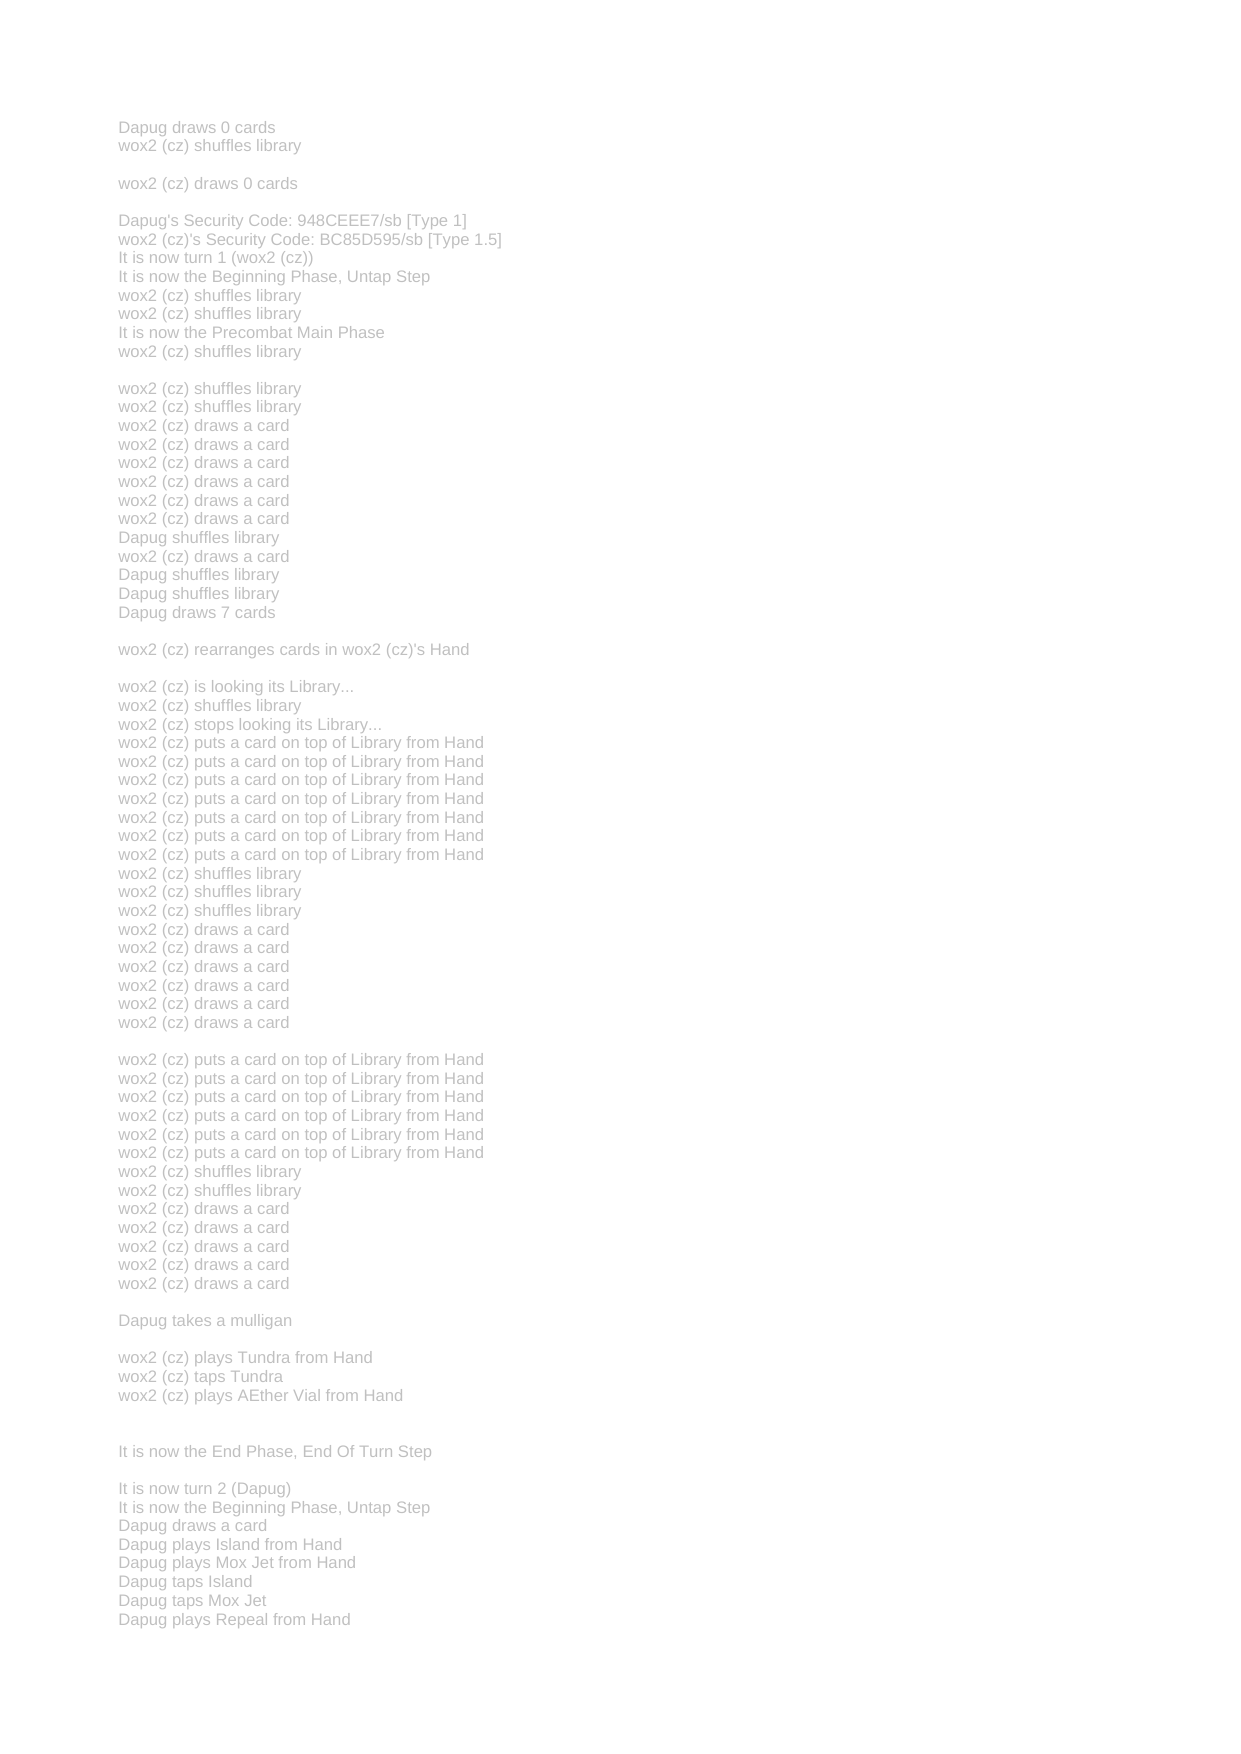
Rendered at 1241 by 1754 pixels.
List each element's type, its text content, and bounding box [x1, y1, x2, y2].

text wox2 (cz) shuffles library [118, 864, 1122, 883]
text wox2 (cz) draws a card [118, 1274, 1122, 1293]
text wox2 (cz) puts a card on top of Library from Hand [118, 1144, 1122, 1162]
text wox2 (cz) puts a card on top of Library from Hand [118, 789, 1122, 808]
text wox2 (cz) plays AEther Vial from Hand [118, 1386, 1122, 1405]
text wox2 (cz) draws a card [118, 491, 1122, 510]
text Dapug taps Island [118, 1572, 1122, 1591]
text Dapug shuffles library [118, 528, 1122, 547]
text Dapug draws 7 cards [118, 603, 1122, 622]
text <wox2 (cz)> kp [118, 1293, 1122, 1311]
text wox2 (cz) puts a card on top of Library from Hand [118, 1069, 1122, 1088]
text Dapug shuffles library [118, 584, 1122, 603]
text wox2 (cz) plays Tundra from Hand [118, 1349, 1122, 1367]
text wox2 (cz) draws a card [118, 976, 1122, 994]
text wox2 (cz) draws a card [118, 510, 1122, 528]
text It is now turn 1 (wox2 (cz)) [118, 249, 1122, 267]
text wox2 (cz) puts a card on top of Library from Hand [118, 845, 1122, 864]
text <-------- New Game Started --------> [118, 193, 1122, 211]
text wox2 (cz) shuffles library [118, 137, 1122, 155]
text wox2 (cz) draws a card [118, 1218, 1122, 1237]
text wox2 (cz) puts a card on top of Library from Hand [118, 771, 1122, 789]
text <wox2 (cz)> Thinking [118, 622, 1122, 640]
text wox2 (cz) draws a card [118, 435, 1122, 454]
text wox2 (cz) shuffles library [118, 286, 1122, 304]
text wox2 (cz) draws a card [118, 938, 1122, 957]
text Dapug plays Mox Jet from Hand [118, 1554, 1122, 1572]
text It is now turn 2 (Dapug) [118, 1479, 1122, 1498]
text wox2 (cz) draws a card [118, 1013, 1122, 1032]
text wox2 (cz) draws a card [118, 920, 1122, 938]
text wox2 (cz) shuffles library [118, 1162, 1122, 1181]
text wox2 (cz) puts a card on top of Library from Hand [118, 733, 1122, 752]
text wox2 (cz) shuffles library [118, 342, 1122, 361]
text wox2 (cz) stops looking its Library... [118, 715, 1122, 733]
text It is now the Precombat Main Phase [118, 323, 1122, 342]
text <wox2 (cz)> I am ready. [118, 155, 1122, 174]
text <wox2 (cz)> mul [118, 659, 1122, 677]
text Dapug draws 0 cards [118, 118, 1122, 137]
text wox2 (cz) puts a card on top of Library from Hand [118, 1125, 1122, 1144]
text wox2 (cz) draws a card [118, 416, 1122, 435]
text wox2 (cz) draws a card [118, 957, 1122, 976]
text Dapug shuffles library [118, 566, 1122, 584]
text wox2 (cz) draws a card [118, 547, 1122, 566]
text wox2 (cz) draws a card [118, 1237, 1122, 1256]
text wox2 (cz) is looking its Library... [118, 677, 1122, 696]
text wox2 (cz) draws a card [118, 472, 1122, 491]
text wox2 (cz) draws a card [118, 994, 1122, 1013]
text <Dapug> keep [118, 1330, 1122, 1349]
text <wox2 (cz)> End my turn [118, 1461, 1122, 1479]
text Dapug takes a mulligan [118, 1311, 1122, 1330]
text wox2 (cz) shuffles library [118, 304, 1122, 323]
text wox2 (cz) draws a card [118, 454, 1122, 472]
text wox2 (cz) puts a card on top of Library from Hand [118, 827, 1122, 845]
text Dapug taps Mox Jet [118, 1591, 1122, 1610]
text wox2 (cz) shuffles library [118, 883, 1122, 901]
text wox2 (cz) draws a card [118, 1199, 1122, 1218]
text wox2 (cz)'s Security Code: BC85D595/sb [Type 1.5] [118, 230, 1122, 249]
text Dapug plays Repeal from Hand [118, 1610, 1122, 1628]
text <Dapug> Ok [118, 1423, 1122, 1442]
text wox2 (cz) puts a card on top of Library from Hand [118, 752, 1122, 771]
text <wox2 (cz)> Ok? [118, 1405, 1122, 1423]
text wox2 (cz) shuffles library [118, 379, 1122, 398]
text Dapug's Security Code: 948CEEE7/sb [Type 1] [118, 211, 1122, 230]
text It is now the Beginning Phase, Untap Step [118, 1498, 1122, 1517]
text <wox2 (cz)> p [118, 361, 1122, 379]
text wox2 (cz) shuffles library [118, 696, 1122, 715]
text wox2 (cz) puts a card on top of Library from Hand [118, 1088, 1122, 1106]
text wox2 (cz) puts a card on top of Library from Hand [118, 1106, 1122, 1125]
text wox2 (cz) taps Tundra [118, 1367, 1122, 1386]
text wox2 (cz) draws 0 cards [118, 174, 1122, 193]
text wox2 (cz) puts a card on top of Library from Hand [118, 1050, 1122, 1069]
text wox2 (cz) shuffles library [118, 1181, 1122, 1199]
text Dapug plays Island from Hand [118, 1535, 1122, 1554]
text wox2 (cz) draws a card [118, 1256, 1122, 1274]
text <wox2 (cz)> Thinking [118, 1032, 1122, 1050]
text wox2 (cz) shuffles library [118, 398, 1122, 416]
text wox2 (cz) shuffles library [118, 901, 1122, 920]
text wox2 (cz) rearranges cards in wox2 (cz)'s Hand [118, 640, 1122, 659]
text It is now the Beginning Phase, Untap Step [118, 267, 1122, 286]
text wox2 (cz) puts a card on top of Library from Hand [118, 808, 1122, 827]
text Dapug draws a card [118, 1517, 1122, 1535]
text It is now the End Phase, End Of Turn Step [118, 1442, 1122, 1461]
